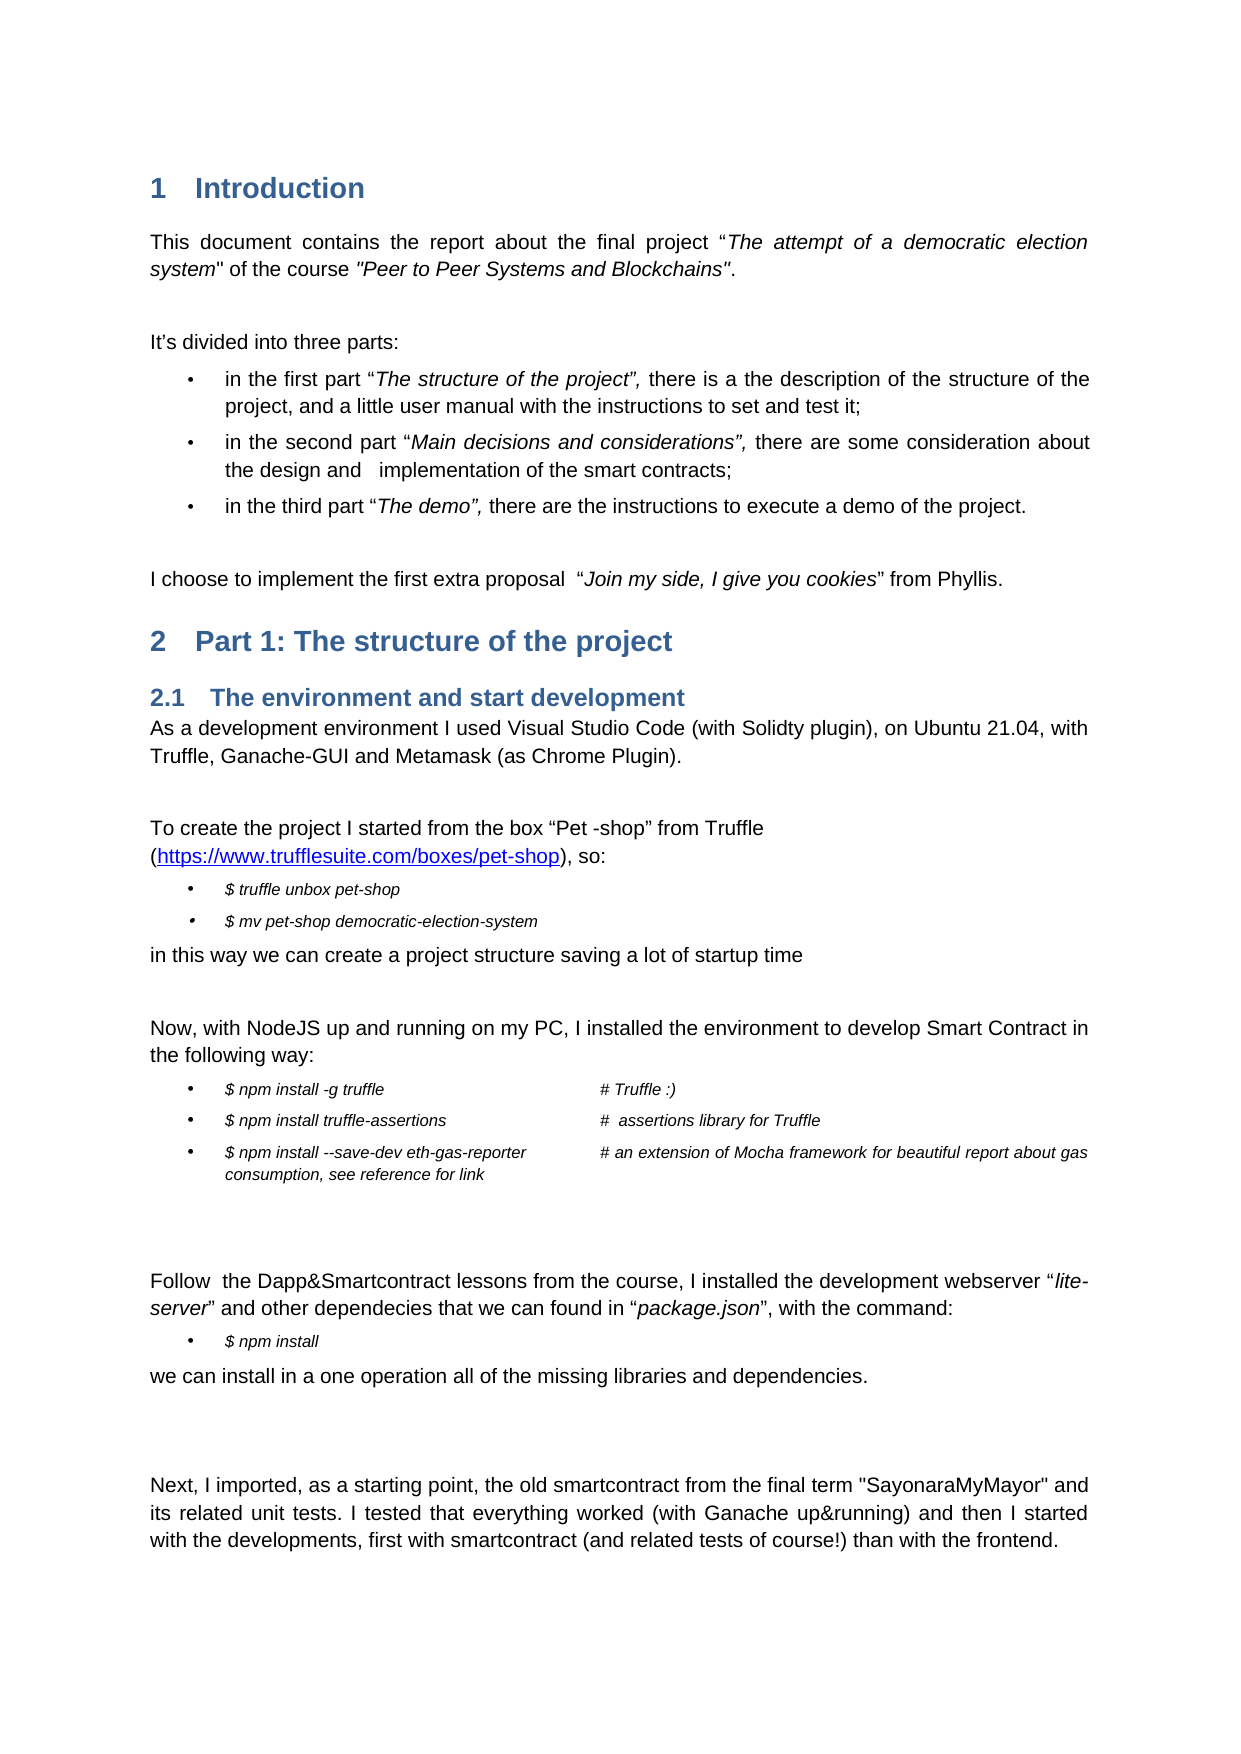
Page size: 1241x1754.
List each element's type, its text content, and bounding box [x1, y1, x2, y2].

text To create the project I started from the box “Pet -shop” from Truffle (https://www.trufflesuite.com/boxes/pet-shop), so: [150, 816, 1090, 868]
subtitle Part 1: The structure of the project [150, 624, 1090, 657]
list $ truffle unbox pet-shop [187, 880, 1090, 900]
text Next, I imported, as a starting point, the old smartcontract from the final term "SayonaraMyMayor" and its related unit tests. I tested that everything worked (with Ganache up&running) and then I started with the developments, first with smartcontract (and related tests of course!) than with the frontend. [150, 1473, 1090, 1552]
list $ npm install truffle-assertions # assertions library for Truffle [187, 1111, 1090, 1131]
text Now, with NodeJS up and running on my PC, I installed the environment to develop Smart Contract in the following way: [150, 1016, 1090, 1067]
subtitle Introduction [150, 171, 1090, 204]
text we can install in a one operation all of the missing libraries and dependencies. [150, 1364, 1090, 1388]
list in the third part “The demo”, there are the instructions to execute a demo of the project. [187, 494, 1090, 518]
text It’s divided into three parts: [150, 330, 1090, 354]
text in this way we can create a project structure saving a lot of startup time [150, 943, 1090, 967]
list in the first part “The structure of the project”, there is a the description of the structure of the project, and a little user manual with the instructions to set and test it; [187, 366, 1090, 418]
list $ mv pet-shop democratic-election-system [187, 911, 1090, 931]
text This document contains the report about the final project “The attempt of a democratic election system" of the course "Peer to Peer Systems and Blockchains". [150, 230, 1090, 281]
text I choose to implement the first extra proposal “Join my side, I give you cookies” from Phyllis. [150, 567, 1090, 591]
list $ npm install [187, 1332, 1090, 1352]
text As a development environment I used Visual Studio Code (with Solidty plugin), on Ubuntu 21.04, with Truffle, Ganache-GUI and Metamask (as Chrome Plugin). [150, 716, 1090, 767]
list in the second part “Main decisions and considerations”, there are some consideration about the design and implementation of the smart contracts; [187, 430, 1090, 482]
list $ npm install -g truffle # Truffle :) [187, 1079, 1090, 1099]
list $ npm install --save-dev eth-gas-reporter # an extension of Mocha framework for beautiful report about gas consumption, see reference for link [187, 1142, 1090, 1184]
text Follow the Dapp&Smartcontract lessons from the course, I installed the development webserver “lite-server” and other dependecies that we can found in “package.json”, with the command: [150, 1268, 1090, 1320]
subtitle The environment and start development [150, 683, 1090, 712]
